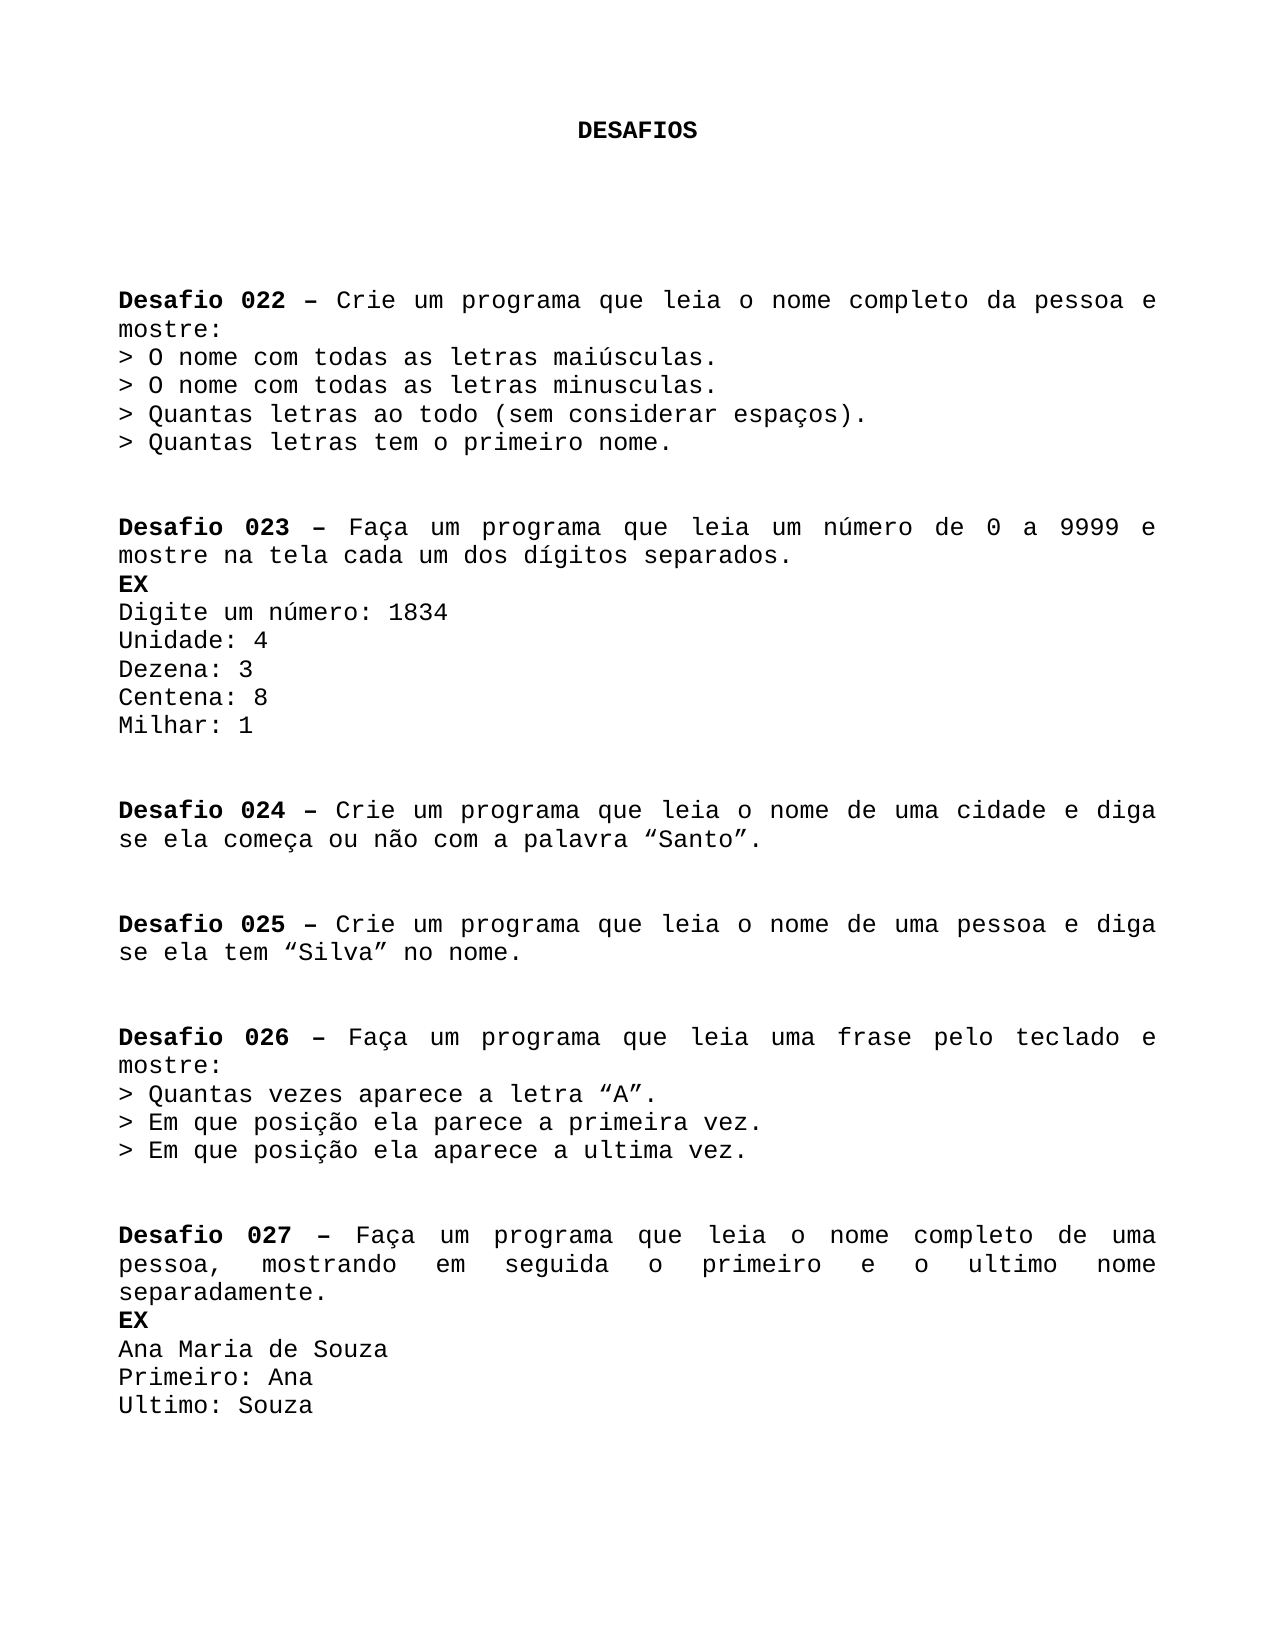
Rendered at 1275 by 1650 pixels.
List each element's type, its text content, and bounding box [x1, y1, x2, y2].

text DESAFIOS [118, 118, 1157, 146]
text > Quantas letras tem o primeiro nome. [118, 430, 1157, 458]
text Ultimo: Souza [118, 1393, 1157, 1421]
text > O nome com todas as letras minusculas. [118, 373, 1157, 401]
text > O nome com todas as letras maiúsculas. [118, 345, 1157, 373]
text Desafio 022 – Crie um programa que leia o nome completo da pessoa e mostre: [118, 288, 1157, 345]
text > Em que posição ela aparece a ultima vez. [118, 1138, 1157, 1166]
text Desafio 027 – Faça um programa que leia o nome completo de uma pessoa, mostrando em seguida o primeiro e o ultimo nome separadamente. [118, 1223, 1157, 1308]
text Digite um número: 1834 [118, 600, 1157, 628]
text Milhar: 1 [118, 713, 1157, 741]
text Desafio 023 – Faça um programa que leia um número de 0 a 9999 e mostre na tela cada um dos dígitos separados. [118, 515, 1157, 571]
text > Em que posição ela parece a primeira vez. [118, 1110, 1157, 1138]
text Primeiro: Ana [118, 1365, 1157, 1393]
text EX [118, 571, 1157, 600]
text Centena: 8 [118, 685, 1157, 713]
text > Quantas vezes aparece a letra “A”. [118, 1081, 1157, 1110]
text > Quantas letras ao todo (sem considerar espaços). [118, 401, 1157, 430]
text Dezena: 3 [118, 656, 1157, 685]
text Desafio 025 – Crie um programa que leia o nome de uma pessoa e diga se ela tem “Silva” no nome. [118, 911, 1157, 968]
text Ana Maria de Souza [118, 1336, 1157, 1365]
text Desafio 026 – Faça um programa que leia uma frase pelo teclado e mostre: [118, 1025, 1157, 1081]
text Desafio 024 – Crie um programa que leia o nome de uma cidade e diga se ela começa ou não com a palavra “Santo”. [118, 798, 1157, 855]
text Unidade: 4 [118, 628, 1157, 656]
text EX [118, 1308, 1157, 1336]
